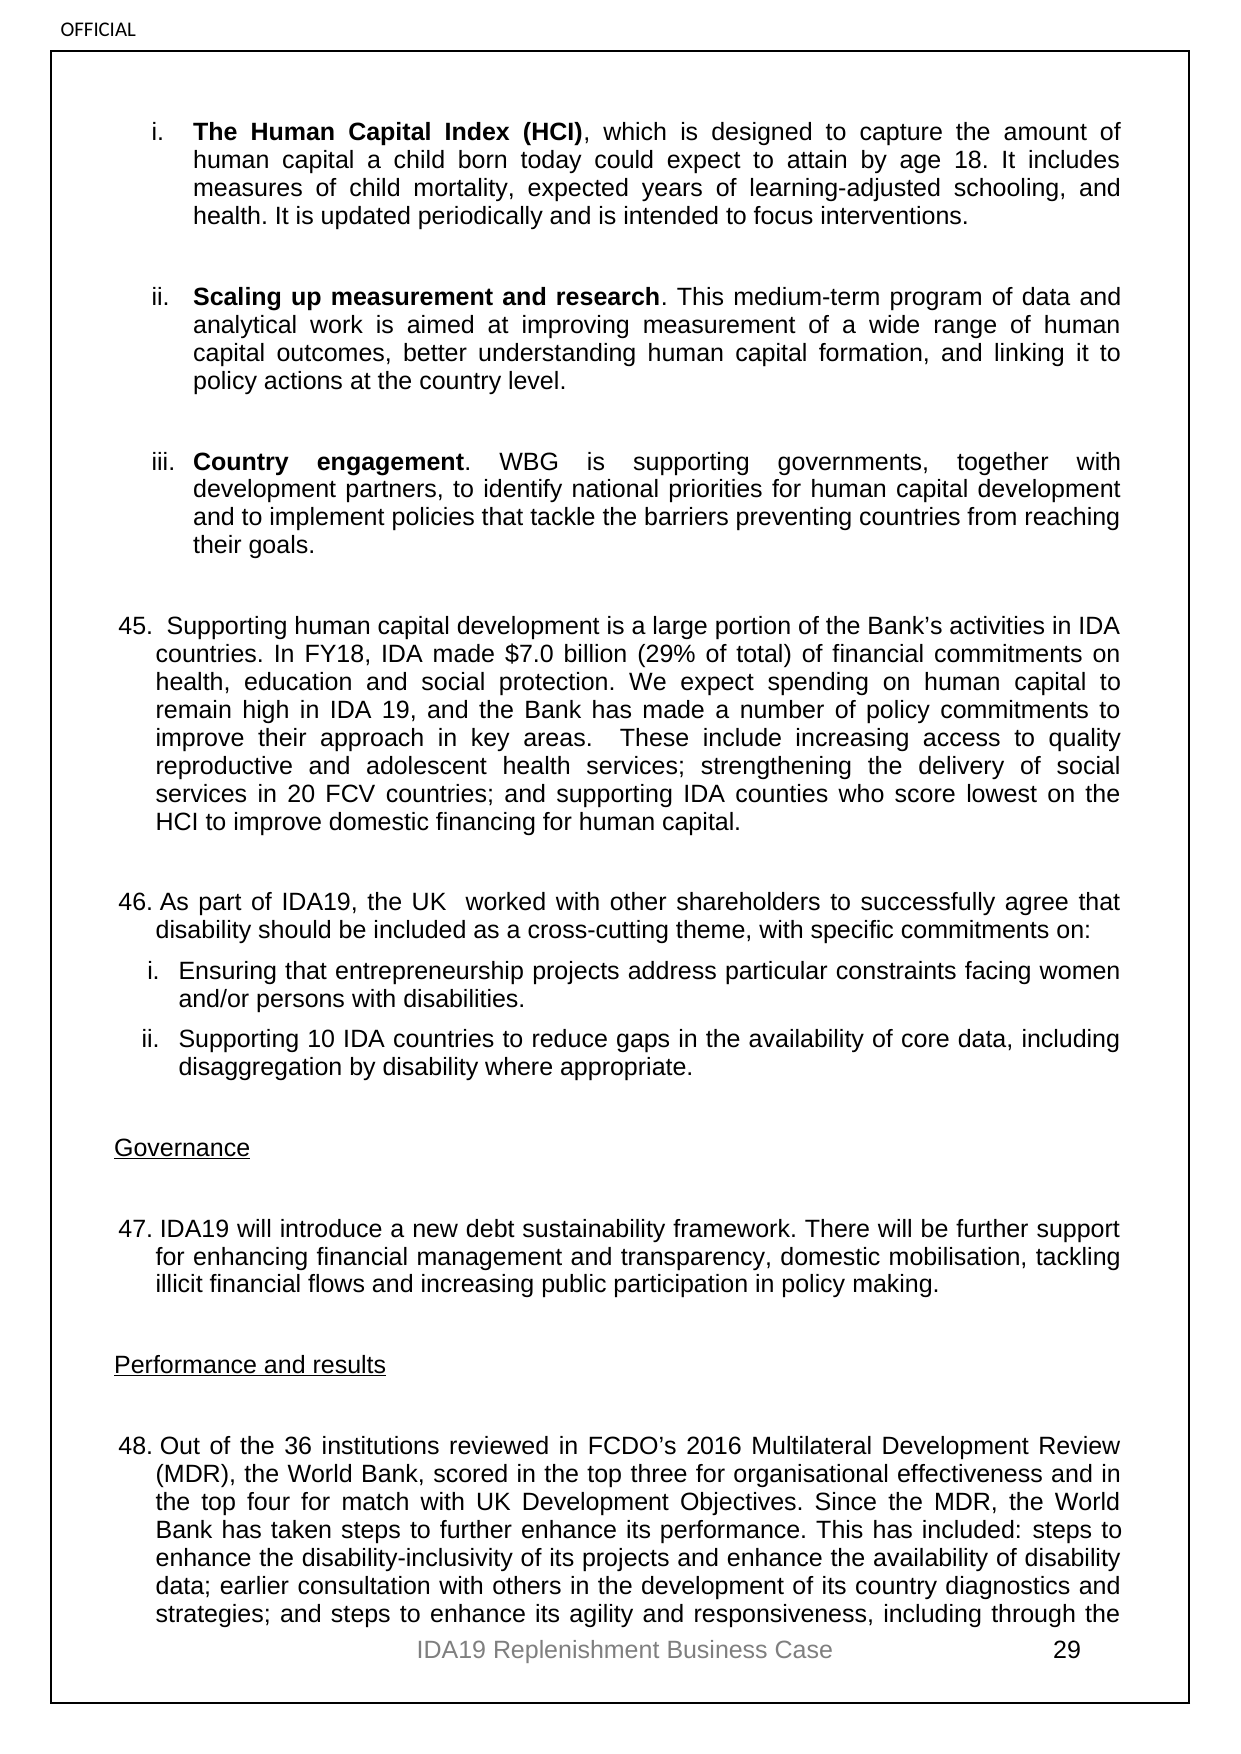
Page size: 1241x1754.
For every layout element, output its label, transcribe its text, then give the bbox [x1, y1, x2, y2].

list Governance [114, 1133, 1122, 1161]
list The Human Capital Index (HCI), which is designed to capture the amount of human capital a child born today could expect to attain by age 18. It includes measures of child mortality, expected years of learning-adjusted schooling, and health. It is updated periodically and is intended to focus interventions. [151, 118, 1122, 230]
list Ensuring that entrepreneurship projects address particular constraints facing women and/or persons with disabilities. [159, 956, 1122, 1012]
list Supporting 10 IDA countries to reduce gaps in the availability of core data, including disaggregation by disability where appropriate. [159, 1025, 1122, 1081]
list As part of IDA19, the UK worked with other shareholders to successfully agree that disability should be included as a cross-cutting theme, with specific commitments on: [118, 888, 1122, 944]
list Scaling up measurement and research. This medium-term program of data and analytical work is aimed at improving measurement of a wide range of human capital outcomes, better understanding human capital formation, and linking it to policy actions at the country level. [151, 283, 1122, 394]
list Country engagement. WBG is supporting governments, together with development partners, to identify national priorities for human capital development and to implement policies that tackle the barriers preventing countries from reaching their goals. [151, 447, 1122, 559]
list Out of the 36 institutions reviewed in FCDO’s 2016 Multilateral Development Review (MDR), the World Bank, scored in the top three for organisational effectiveness and in the top four for match with UK Development Objectives. Since the MDR, the World Bank has taken steps to further enhance its performance. This has included: steps to enhance the disability-inclusivity of its projects and enhance the availability of disability data; earlier consultation with others in the development of its country diagnostics and strategies; and steps to enhance its agility and responsiveness, including through the [118, 1432, 1122, 1627]
list IDA19 will introduce a new debt sustainability framework. There will be further support for enhancing financial management and transparency, domestic mobilisation, tackling illicit financial flows and increasing public participation in policy making. [118, 1214, 1122, 1298]
list Supporting human capital development is a large portion of the Bank’s activities in IDA countries. In FY18, IDA made $7.0 billion (29% of total) of financial commitments on health, education and social protection. We expect spending on human capital to remain high in IDA 19, and the Bank has made a number of policy commitments to improve their approach in key areas. These include increasing access to quality reproductive and adolescent health services; strengthening the delivery of social services in 20 FCV countries; and supporting IDA counties who score lowest on the HCI to improve domestic financing for human capital. [118, 612, 1122, 835]
list Performance and results [114, 1351, 1122, 1379]
